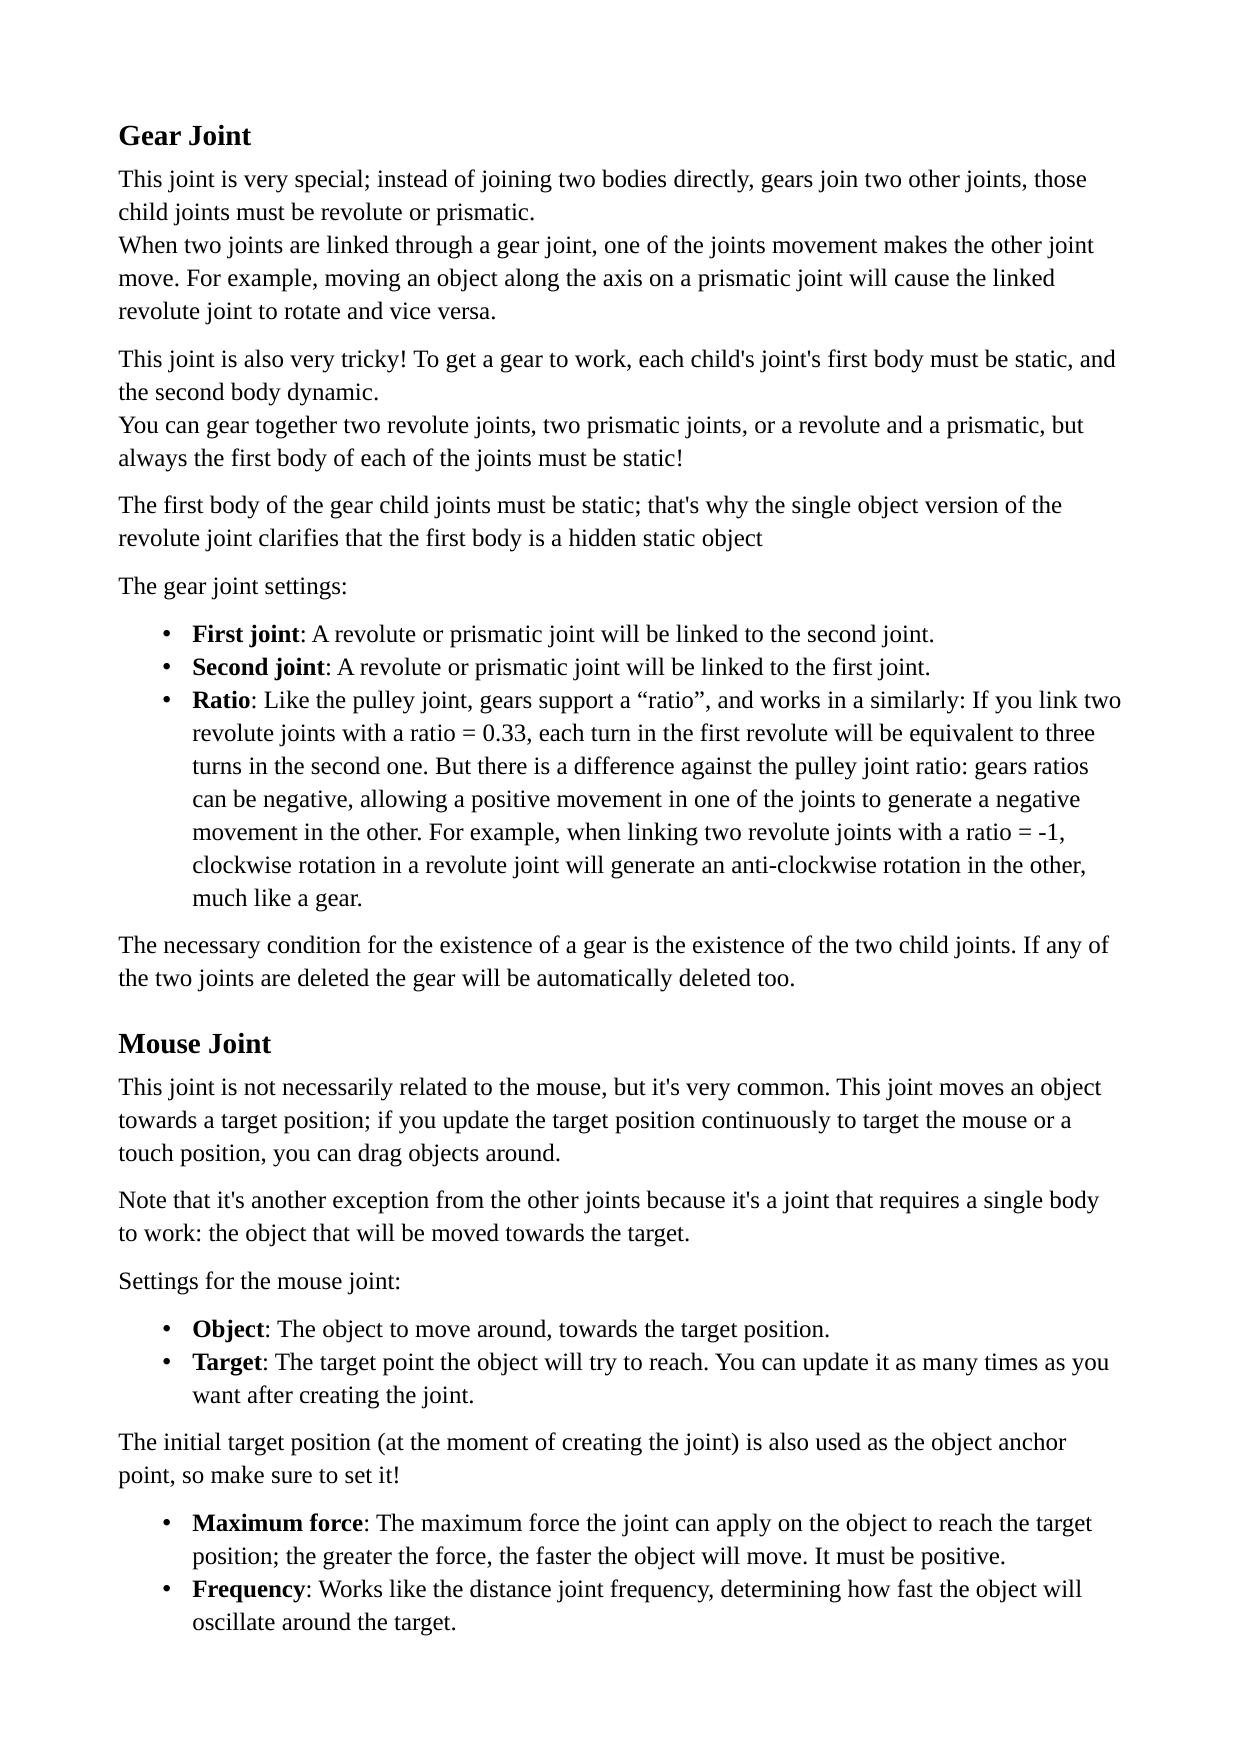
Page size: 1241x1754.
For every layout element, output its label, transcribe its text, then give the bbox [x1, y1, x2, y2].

text The first body of the gear child joints must be static; that's why the single object version of the revolute joint clarifies that the first body is a hidden static object [118, 491, 1122, 552]
list Frequency: Works like the distance joint frequency, determining how fast the object will oscillate around the target. [162, 1574, 1122, 1636]
text This joint is not necessarily related to the mouse, but it's very common. This joint moves an object towards a target position; if you update the target position continuously to target the mouse or a touch position, you can drag objects around. [118, 1072, 1122, 1167]
text This joint is also very tricky! To get a gear to work, each child's joint's first body must be static, and the second body dynamic. You can gear together two revolute joints, two prismatic joints, or a revolute and a prismatic, but always the first body of each of the joints must be static! [118, 344, 1122, 472]
list Ratio: Like the pulley joint, gears support a “ratio”, and works in a similarly: If you link two revolute joints with a ratio = 0.33, each turn in the first revolute will be equivalent to three turns in the second one. But there is a difference against the pulley joint ratio: gears ratios can be negative, allowing a positive movement in one of the joints to generate a negative movement in the other. For example, when linking two revolute joints with a ratio = -1, clockwise rotation in a revolute joint will generate an anti-clockwise rotation in the other, much like a gear. [162, 685, 1122, 912]
text Settings for the mouse joint: [118, 1266, 1122, 1295]
subtitle Mouse Joint [118, 1026, 1122, 1059]
list First joint: A revolute or prismatic joint will be linked to the second joint. [162, 619, 1122, 647]
list Target: The target point the object will try to reach. You can update it as many times as you want after creating the joint. [162, 1347, 1122, 1408]
text The gear joint settings: [118, 571, 1122, 600]
subtitle Gear Joint [118, 118, 1122, 152]
text This joint is very special; instead of joining two bodies directly, gears join two other joints, those child joints must be revolute or prismatic. When two joints are linked through a gear joint, one of the joints movement makes the other joint move. For example, moving an object along the axis on a prismatic joint will cause the linked revolute joint to rotate and vice versa. [118, 164, 1122, 325]
text The initial target position (at the moment of creating the joint) is also used as the object anchor point, so make sure to set it! [118, 1427, 1122, 1489]
text Note that it's another exception from the other joints because it's a joint that requires a single body to work: the object that will be moved towards the target. [118, 1185, 1122, 1247]
list Object: The object to move around, towards the target position. [162, 1314, 1122, 1342]
list Second joint: A revolute or prismatic joint will be linked to the first joint. [162, 652, 1122, 681]
list Maximum force: The maximum force the joint can apply on the object to reach the target position; the greater the force, the faster the object will move. It must be positive. [162, 1508, 1122, 1570]
text The necessary condition for the existence of a gear is the existence of the two child joints. If any of the two joints are deleted the gear will be automatically deleted too. [118, 931, 1122, 992]
